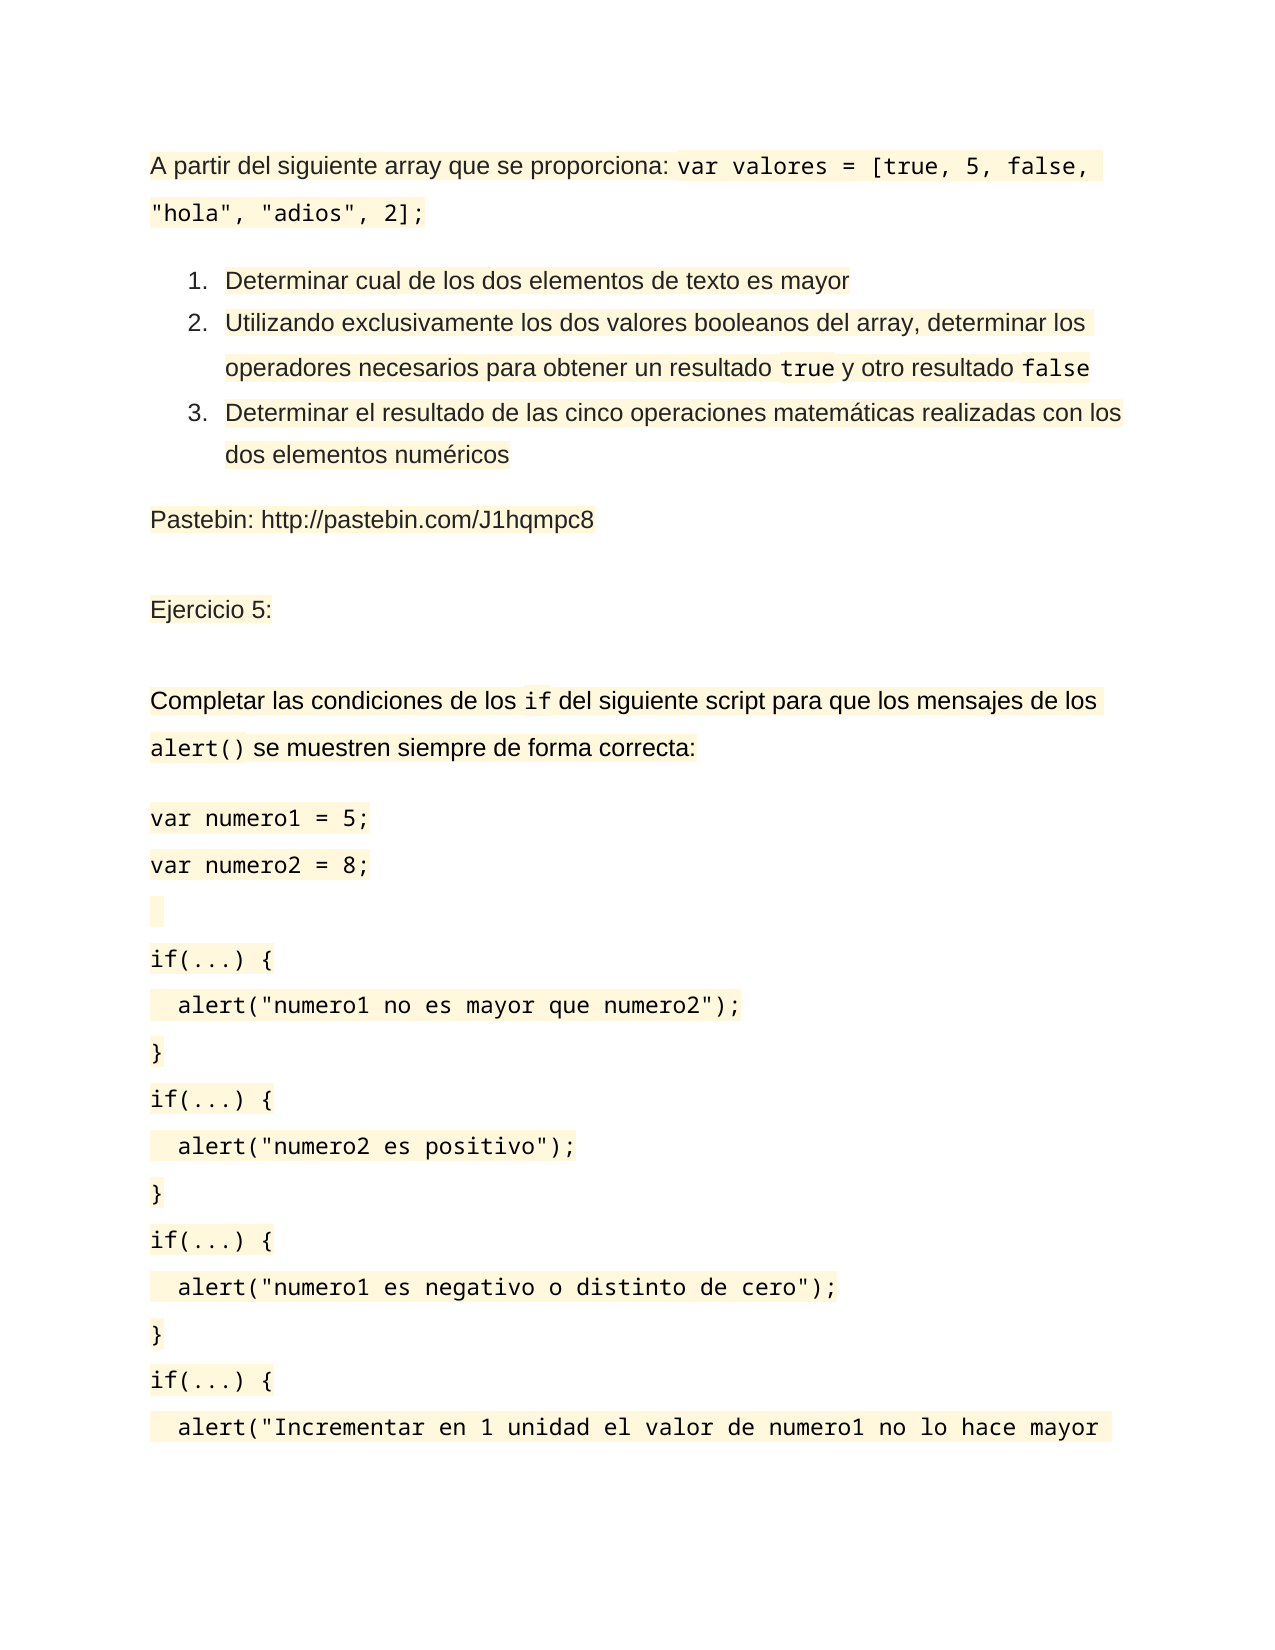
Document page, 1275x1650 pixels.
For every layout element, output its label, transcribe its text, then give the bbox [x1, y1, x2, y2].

list Determinar cual de los dos elementos de texto es mayor [850, 267, 1125, 294]
text Pastebin: http://pastebin.com/J1hqmpc8 [595, 506, 1125, 533]
text A partir del siguiente array que se proporciona: var valores = [true, 5, false, "hola", "adios", 2]; [150, 150, 1125, 228]
text Completar las condiciones de los if del siguiente script para que los mensajes de los alert() se muestren siempre de forma correcta: [150, 685, 1125, 763]
list Determinar el resultado de las cinco operaciones matemáticas realizadas con los dos elementos numéricos [187, 399, 1125, 469]
list Utilizando exclusivamente los dos valores booleanos del array, determinar los operadores necesarios para obtener un resultado true y otro resultado false [187, 308, 1125, 383]
text Ejercicio 5: [272, 595, 1125, 623]
text var numero1 = 5; var numero2 = 8; if(...) { alert("numero1 no es mayor que numero2"); } if(...) { alert("numero2 es positivo"); } if(...) { alert("numero1 es negativo o distinto de cero"); } if(...) { alert("Incrementar en 1 unidad el valor de numero1 no lo hace mayor [150, 802, 1125, 1442]
